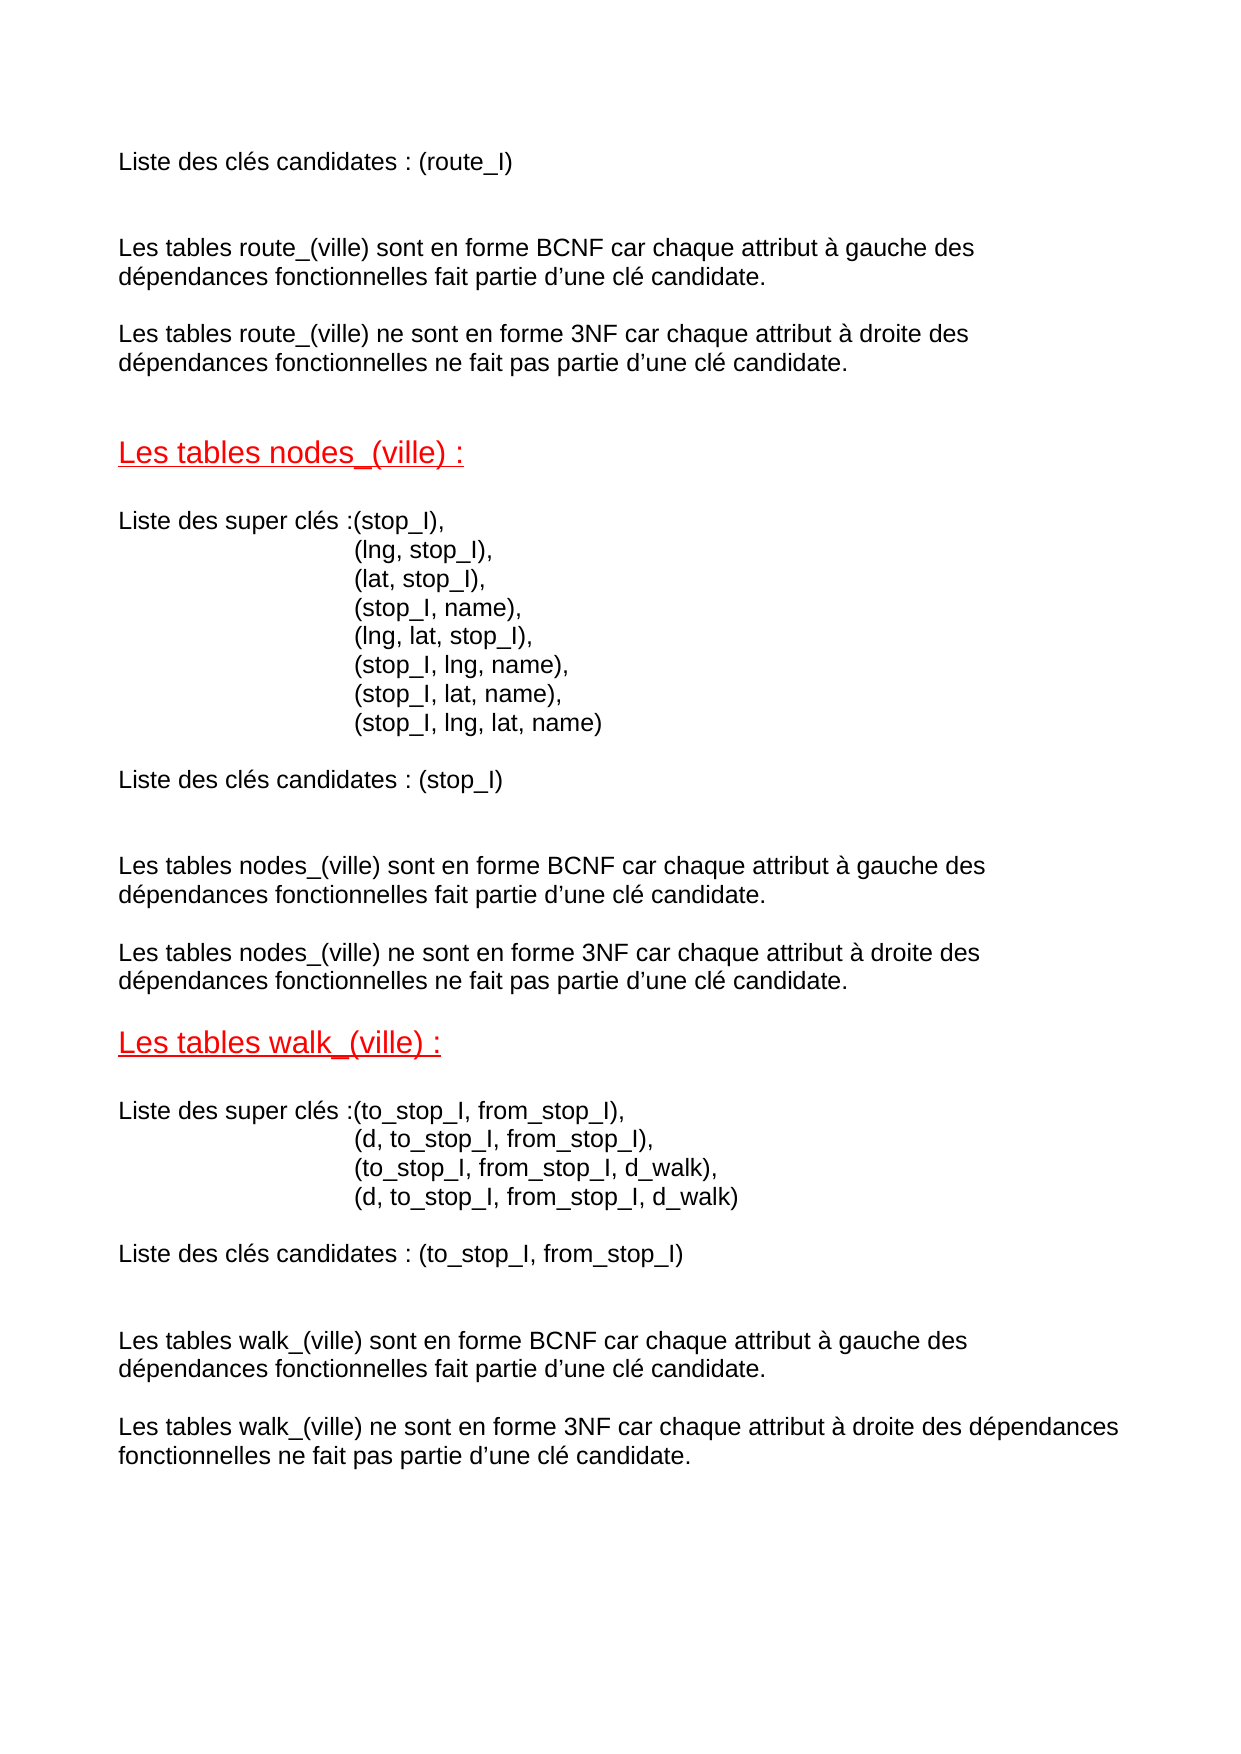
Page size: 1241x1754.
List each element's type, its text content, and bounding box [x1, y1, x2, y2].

text (d, to_stop_I, from_stop_I, d_walk) [118, 1182, 1122, 1211]
text Les tables route_(ville) ne sont en forme 3NF car chaque attribut à droite des dépendances fonctionnelles ne fait pas partie d’une clé candidate. [118, 319, 1122, 377]
text (to_stop_I, from_stop_I, d_walk), [118, 1153, 1122, 1182]
text Liste des clés candidates : (to_stop_I, from_stop_I) [118, 1239, 1122, 1268]
text Liste des clés candidates : (route_I) [118, 147, 1122, 176]
text Les tables walk_(ville) : [118, 1024, 1122, 1060]
text (stop_I, name), [118, 592, 1122, 621]
text Liste des super clés :(stop_I), [118, 506, 1122, 535]
text (stop_I, lat, name), [118, 679, 1122, 707]
text (d, to_stop_I, from_stop_I), [118, 1124, 1122, 1153]
text Les tables route_(ville) sont en forme BCNF car chaque attribut à gauche des dépendances fonctionnelles fait partie d’une clé candidate. [118, 233, 1122, 291]
text Les tables nodes_(ville) sont en forme BCNF car chaque attribut à gauche des dépendances fonctionnelles fait partie d’une clé candidate. [118, 851, 1122, 909]
text Liste des clés candidates : (stop_I) [118, 765, 1122, 794]
text (lat, stop_I), [118, 564, 1122, 592]
text Les tables walk_(ville) sont en forme BCNF car chaque attribut à gauche des dépendances fonctionnelles fait partie d’une clé candidate. [118, 1326, 1122, 1383]
text (stop_I, lng, name), [118, 650, 1122, 679]
text (lng, stop_I), [118, 535, 1122, 564]
text (stop_I, lng, lat, name) [118, 707, 1122, 736]
text Liste des super clés :(to_stop_I, from_stop_I), [118, 1096, 1122, 1124]
text (lng, lat, stop_I), [118, 621, 1122, 650]
text Les tables nodes_(ville) ne sont en forme 3NF car chaque attribut à droite des dépendances fonctionnelles ne fait pas partie d’une clé candidate. [118, 937, 1122, 995]
text Les tables walk_(ville) ne sont en forme 3NF car chaque attribut à droite des dépendances fonctionnelles ne fait pas partie d’une clé candidate. [118, 1412, 1122, 1469]
text Les tables nodes_(ville) : [118, 434, 1122, 470]
